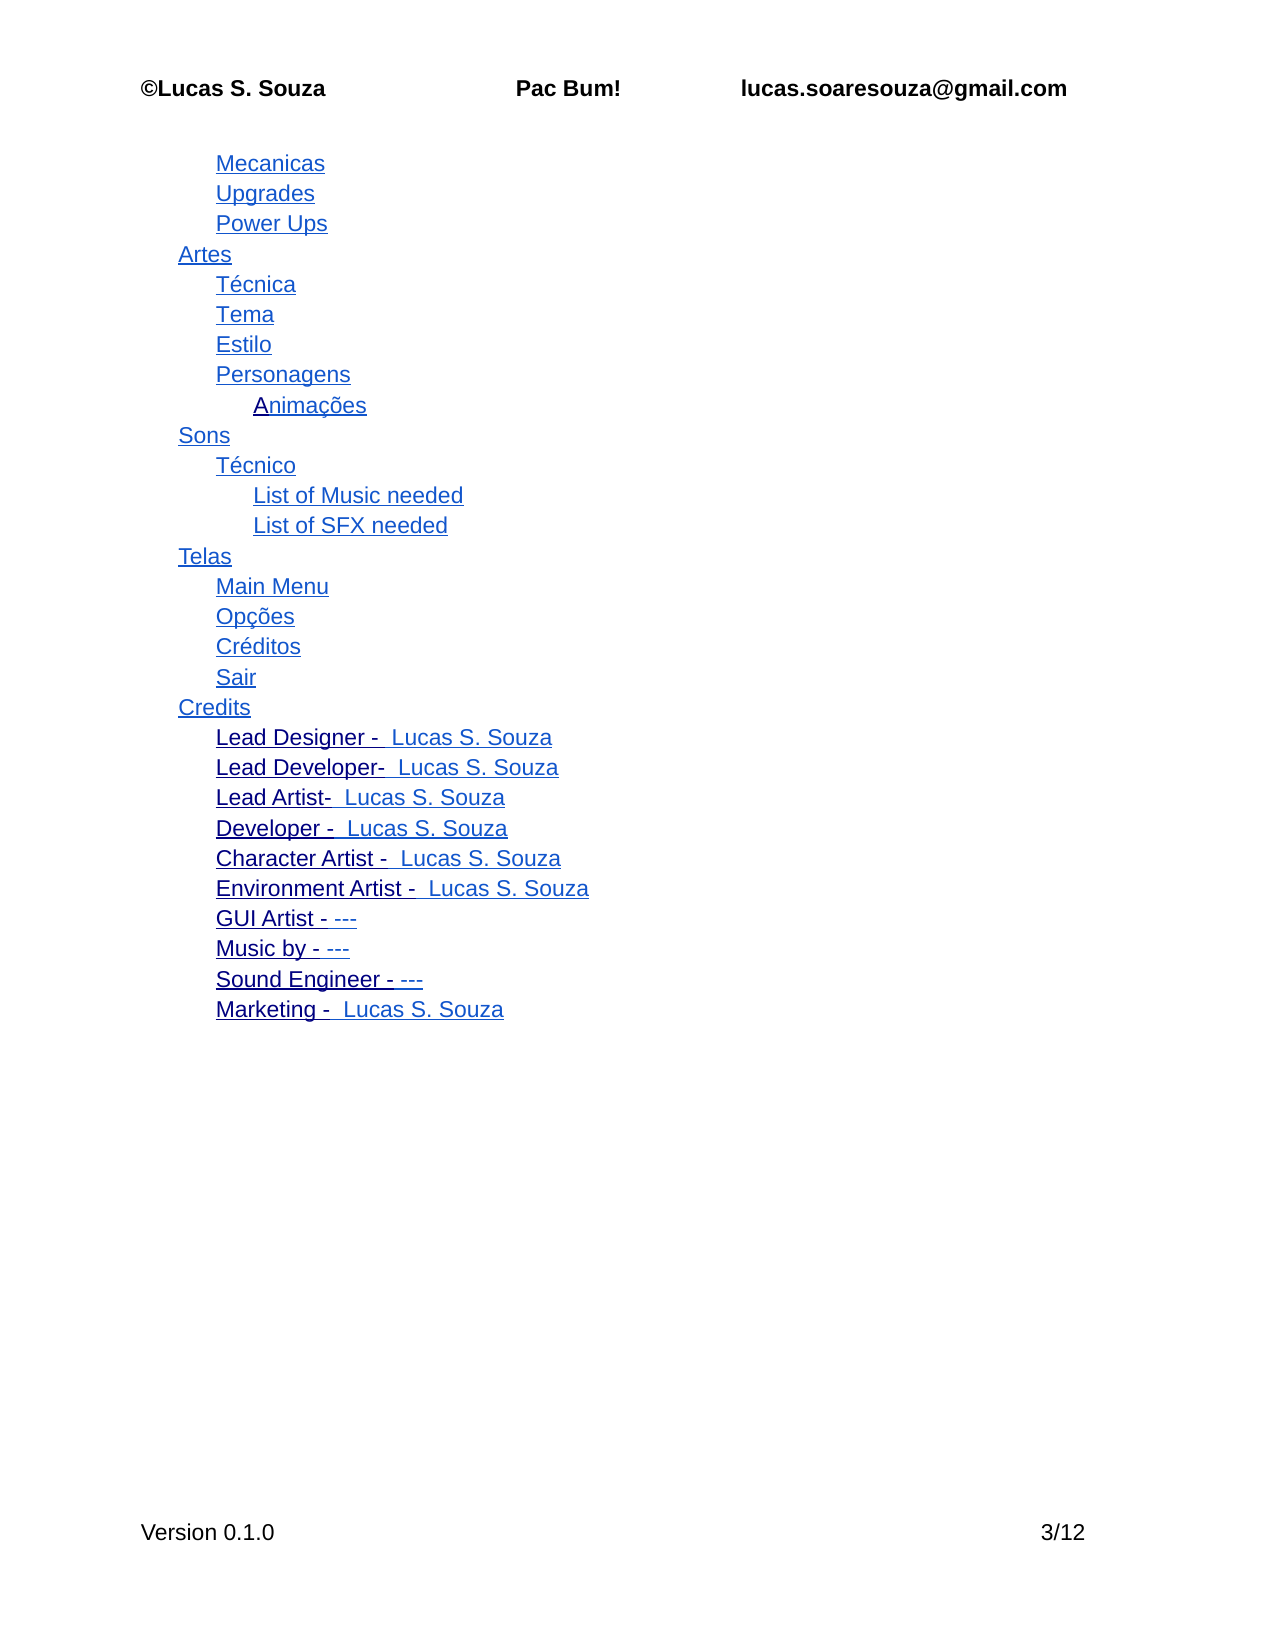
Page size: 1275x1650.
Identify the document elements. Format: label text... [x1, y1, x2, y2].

text List of Music needed [253, 482, 1125, 509]
text Opções [216, 603, 1125, 629]
text Upgrades [216, 180, 1125, 207]
text Lead Designer - Lucas S. Souza [216, 724, 1125, 750]
text Lead Artist- Lucas S. Souza [216, 784, 1125, 811]
text GUI Artist - --- [216, 905, 1125, 932]
text Créditos [216, 633, 1125, 660]
text Music by - --- [216, 935, 1125, 962]
text Main Menu [216, 573, 1125, 599]
text List of SFX needed [253, 512, 1125, 539]
text Sound Engineer - --- [216, 966, 1125, 992]
text Developer - Lucas S. Souza [216, 814, 1125, 841]
text Animações [253, 392, 1125, 418]
text Marketing - Lucas S. Souza [216, 996, 1125, 1022]
text Sons [178, 422, 1125, 448]
text Telas [178, 543, 1125, 569]
text Sair [216, 663, 1125, 690]
text Credits [178, 694, 1125, 720]
text Lead Developer- Lucas S. Souza [216, 754, 1125, 781]
text Tema [216, 301, 1125, 327]
text Mecanicas [216, 150, 1125, 176]
text Personagens [216, 361, 1125, 388]
text Artes [178, 241, 1125, 267]
text Power Ups [216, 210, 1125, 237]
text Técnica [216, 271, 1125, 297]
text Character Artist - Lucas S. Souza [216, 845, 1125, 871]
text Environment Artist - Lucas S. Souza [216, 875, 1125, 901]
text Estilo [216, 331, 1125, 358]
text Técnico [216, 452, 1125, 478]
